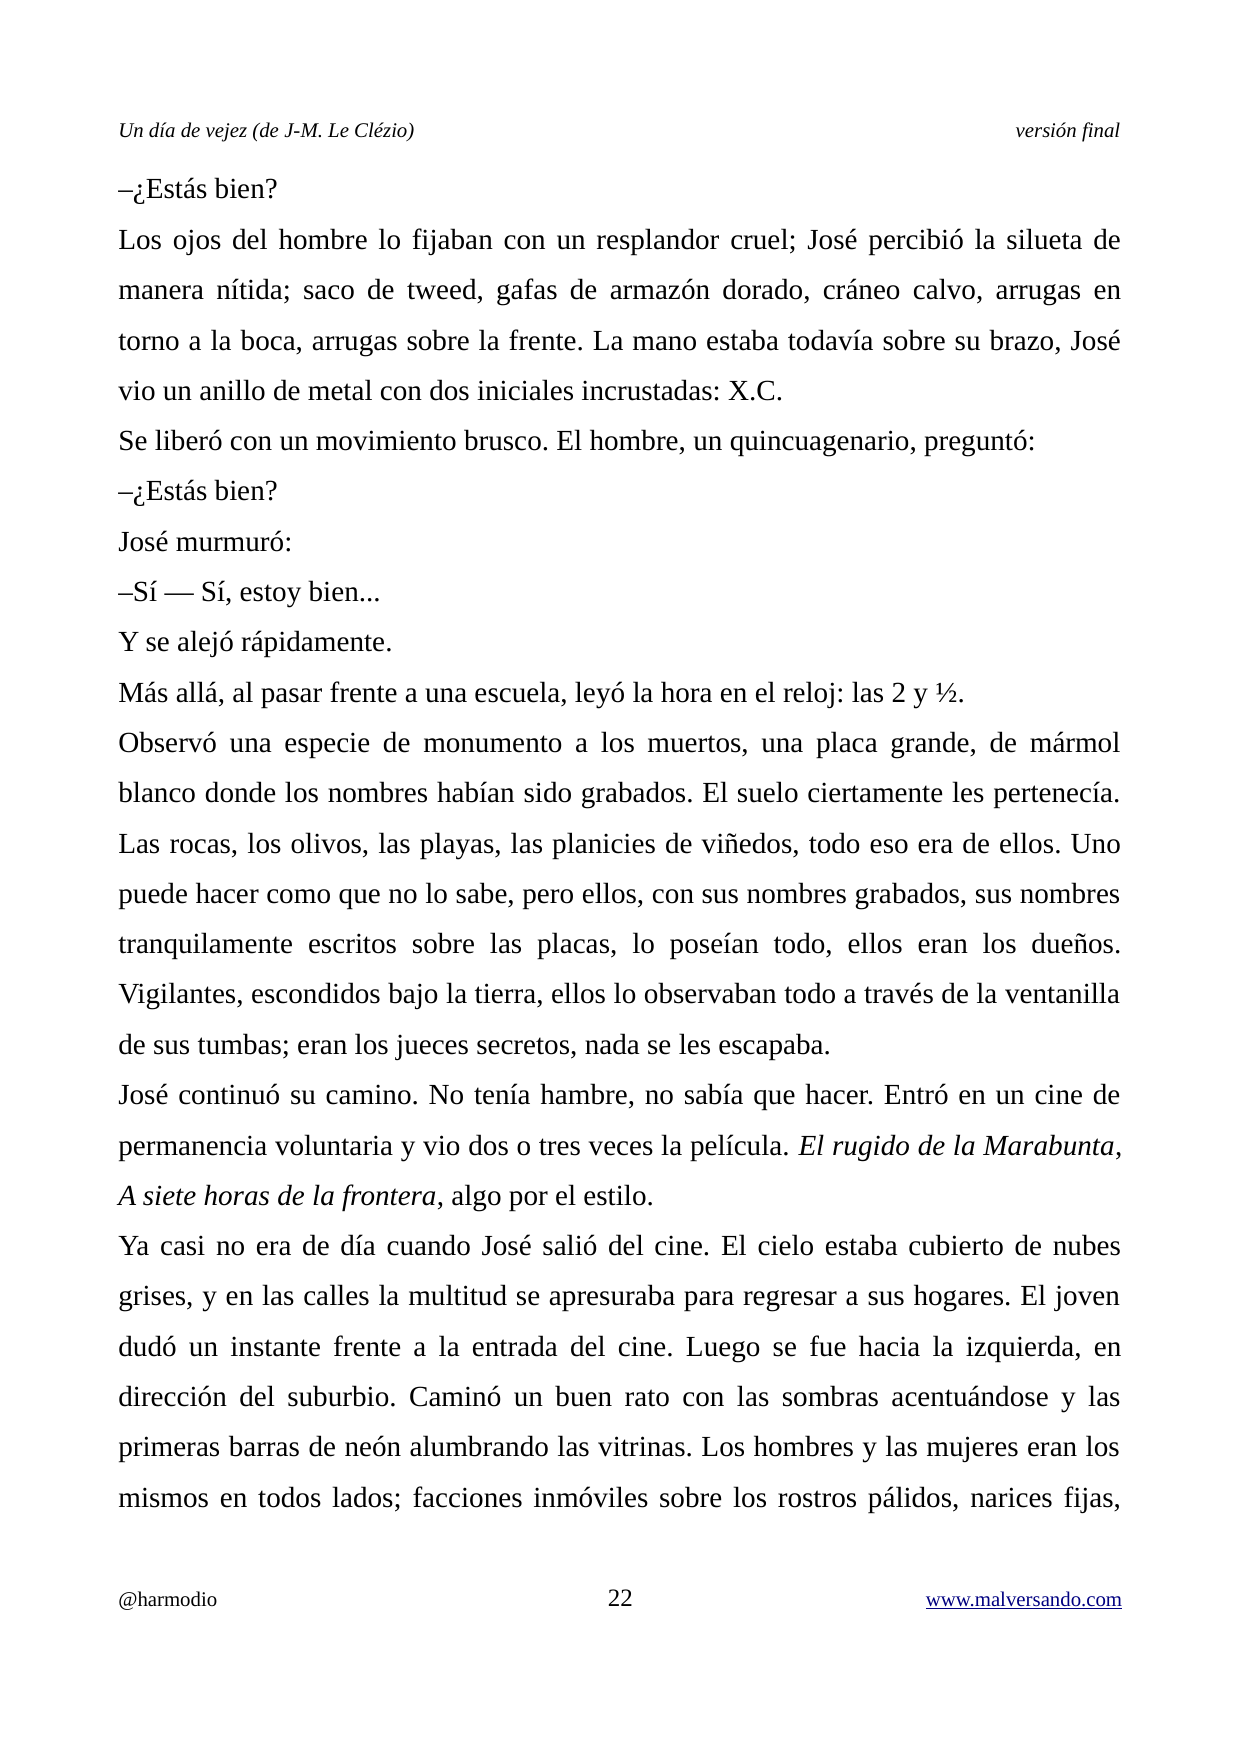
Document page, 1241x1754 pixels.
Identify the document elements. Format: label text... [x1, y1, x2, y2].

text Más allá, al pasar frente a una escuela, leyó la hora en el reloj: las 2 y ½. [118, 675, 1122, 708]
text –¿Estás bien? [118, 473, 1122, 507]
text Se liberó con un movimiento brusco. El hombre, un quincuagenario, preguntó: [118, 423, 1122, 457]
text José murmuró: [118, 524, 1122, 557]
text Los ojos del hombre lo fijaban con un resplandor cruel; José percibió la silueta de manera nítida; saco de tweed, gafas de armazón dorado, cráneo calvo, arrugas en torno a la boca, arrugas sobre la frente. La mano estaba todavía sobre su brazo, José vio un anillo de metal con dos iniciales incrustadas: X.C. [118, 222, 1122, 406]
text –¿Estás bien? [118, 172, 1122, 205]
text –Sí — Sí, estoy bien... [118, 574, 1122, 608]
text Y se alejó rápidamente. [118, 624, 1122, 658]
text Ya casi no era de día cuando José salió del cine. El cielo estaba cubierto de nubes grises, y en las calles la multitud se apresuraba para regresar a sus hogares. El joven dudó un instante frente a la entrada del cine. Luego se fue hacia la izquierda, en dirección del suburbio. Caminó un buen rato con las sombras acentuándose y las primeras barras de neón alumbrando las vitrinas. Los hombres y las mujeres eran los mismos en todos lados; facciones inmóviles sobre los rostros pálidos, narices fijas, [118, 1228, 1122, 1513]
text Observó una especie de monumento a los muertos, una placa grande, de mármol blanco donde los nombres habían sido grabados. El suelo ciertamente les pertenecía. Las rocas, los olivos, las playas, las planicies de viñedos, todo eso era de ellos. Uno puede hacer como que no lo sabe, pero ellos, con sus nombres grabados, sus nombres tranquilamente escritos sobre las placas, lo poseían todo, ellos eran los dueños. Vigilantes, escondidos bajo la tierra, ellos lo observaban todo a través de la ventanilla de sus tumbas; eran los jueces secretos, nada se les escapaba. [118, 725, 1122, 1061]
text José continuó su camino. No tenía hambre, no sabía que hacer. Entró en un cine de permanencia voluntaria y vio dos o tres veces la película. El rugido de la Marabunta, A siete horas de la frontera, algo por el estilo. [118, 1077, 1122, 1211]
